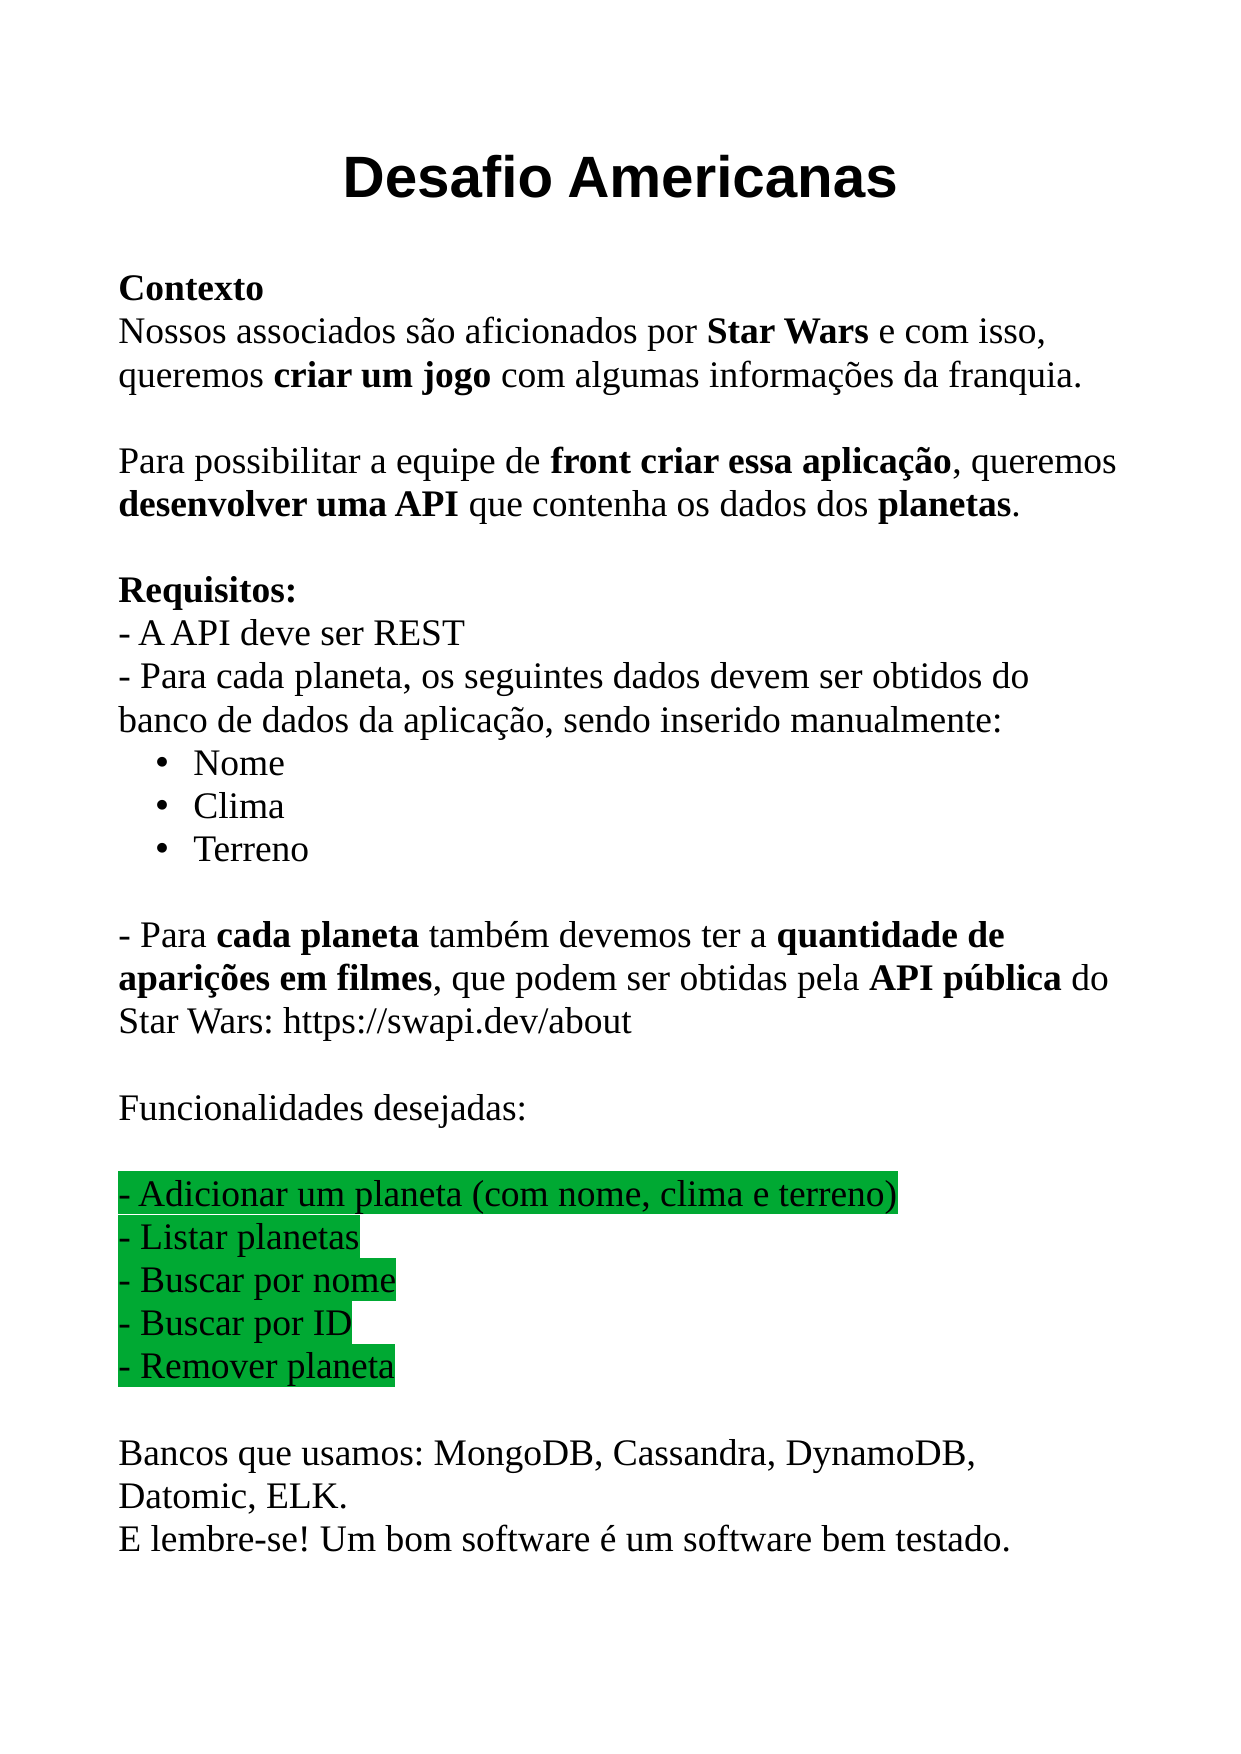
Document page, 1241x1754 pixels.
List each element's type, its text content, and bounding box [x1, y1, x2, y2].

text Requisitos: [118, 568, 1122, 611]
text - A API deve ser REST [118, 611, 1122, 654]
text Para possibilitar a equipe de front criar essa aplicação, queremos desenvolver uma API que contenha os dados dos planetas. [118, 438, 1122, 524]
text - Buscar por nome [118, 1258, 1122, 1301]
text E lembre-se! Um bom software é um software bem testado. [118, 1516, 1122, 1559]
text - Buscar por ID [118, 1301, 1122, 1344]
text - Para cada planeta também devemos ter a quantidade de aparições em filmes, que podem ser obtidas pela API pública do Star Wars: https://swapi.dev/about [118, 913, 1122, 1042]
text Nossos associados são aficionados por Star Wars e com isso, queremos criar um jogo com algumas informações da franquia. [118, 309, 1122, 395]
title Desafio Americanas [118, 143, 1122, 210]
text Funcionalidades desejadas: [118, 1085, 1122, 1128]
list Nome [156, 740, 1122, 783]
text - Listar planetas [118, 1214, 1122, 1258]
text Bancos que usamos: MongoDB, Cassandra, DynamoDB, Datomic, ELK. [118, 1430, 1122, 1516]
text - Para cada planeta, os seguintes dados devem ser obtidos do banco de dados da aplicação, sendo inserido manualmente: [118, 654, 1122, 740]
text - Remover planeta [118, 1344, 1122, 1387]
text Contexto [118, 266, 1122, 309]
text - Adicionar um planeta (com nome, clima e terreno) [118, 1171, 1122, 1214]
list Clima [156, 783, 1122, 826]
list Terreno [156, 826, 1122, 869]
